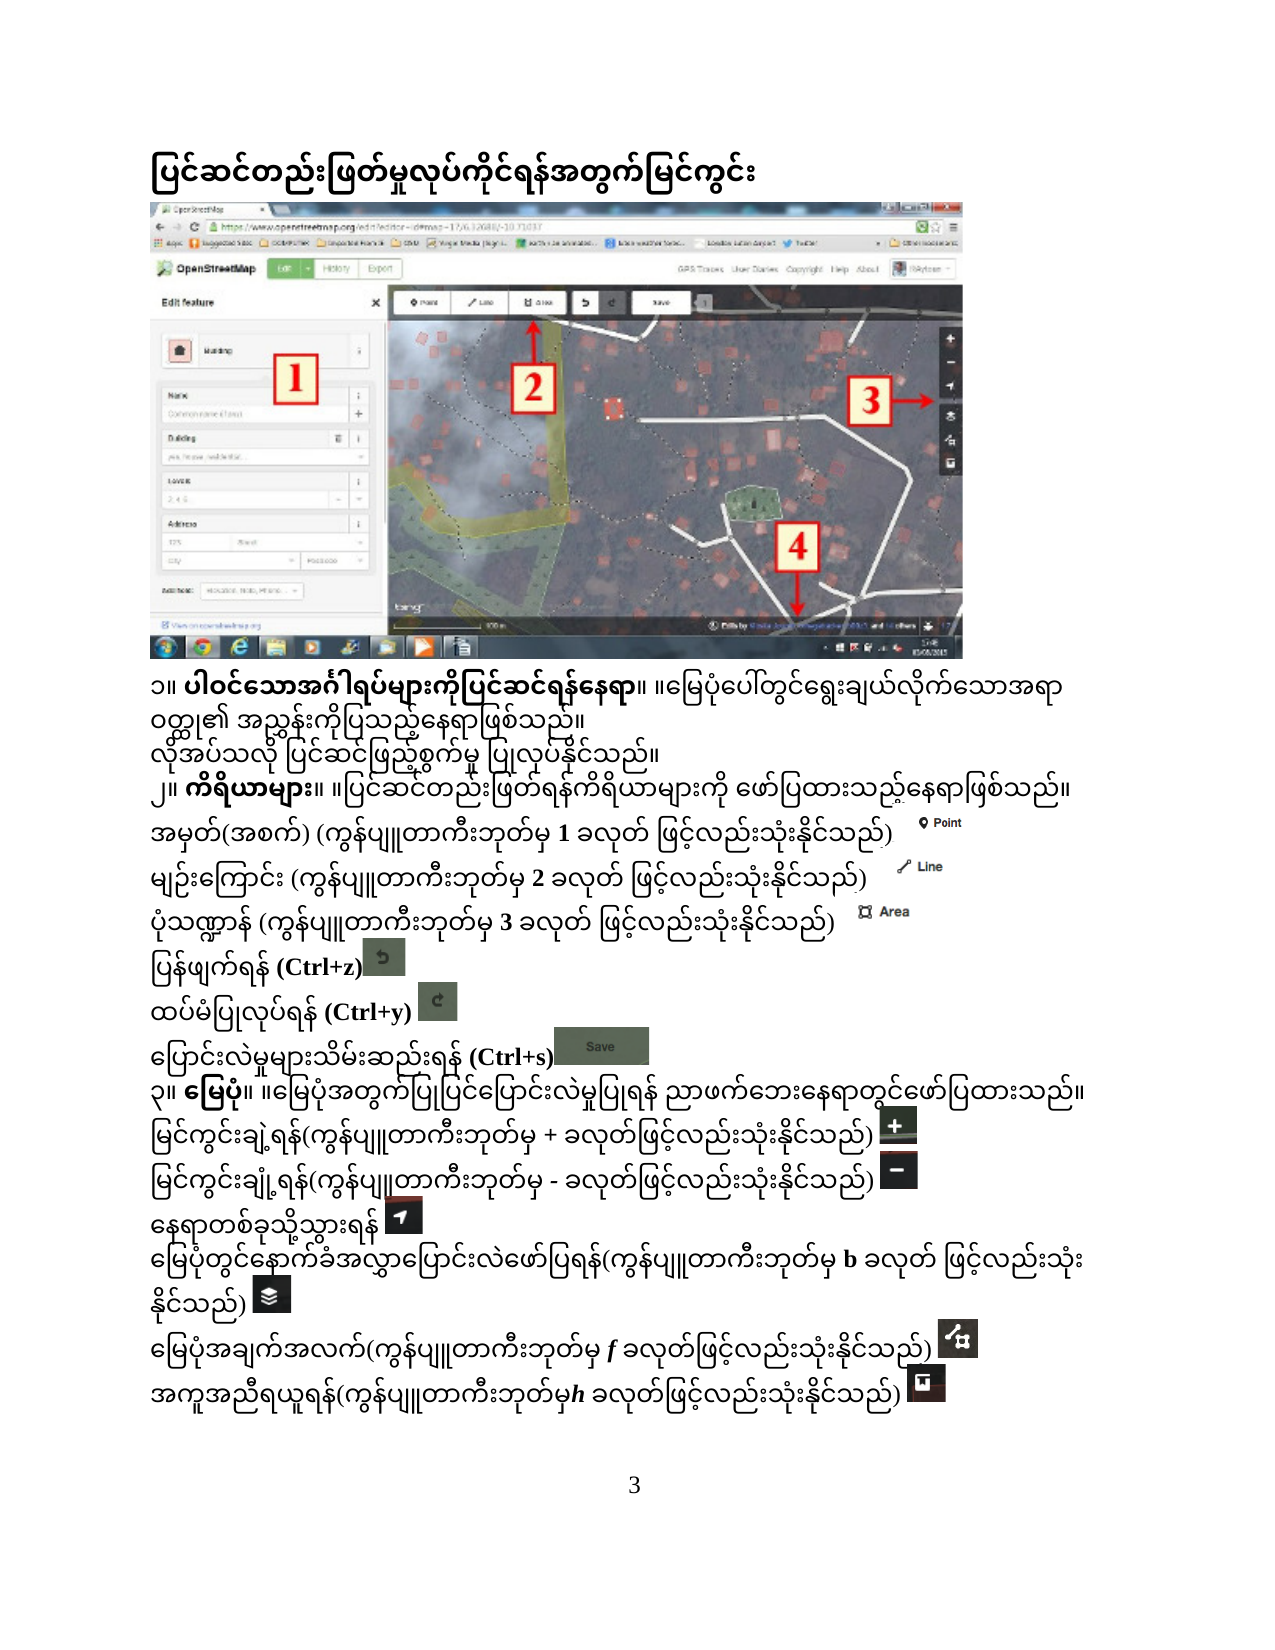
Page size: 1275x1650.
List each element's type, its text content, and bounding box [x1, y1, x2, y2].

picture [880, 1151, 918, 1189]
picture [362, 938, 406, 976]
picture [252, 1275, 292, 1313]
picture [872, 848, 964, 886]
picture [385, 1196, 423, 1234]
picture [418, 982, 458, 1021]
picture [150, 202, 963, 659]
picture [834, 893, 931, 931]
picture [554, 1027, 650, 1065]
subtitle ပြင်ဆင်တည်းဖြတ်မှုလုပ်ကိုင်ရန်အတွက်မြင်ကွင်း [150, 150, 1125, 190]
picture [879, 1106, 917, 1144]
picture [892, 803, 979, 842]
picture [937, 1319, 978, 1358]
picture [907, 1364, 946, 1402]
text ၁။ ပါဝင်သောအင်္ဂါရပ်များကိုပြင်ဆင်ရန်နေရာ။ ။မြေပုံပေါ်တွင်ရွေးချယ်လိုက်သောအရာဝတ္ထု၏ အညွှန်းကိုပြသည့်နေရာဖြစ်သည်။ လိုအပ်သလို ပြင်ဆင်ဖြည့်စွက်မှု ပြုလုပ်နိုင်သည်။ ၂။ ကိရိယာများ။ ။ပြင်ဆင်တည်းဖြတ်ရန်ကိရိယာများကို ဖော်ပြထားသည့်နေရာဖြစ်သည်။ အမှတ်(အစက်) (ကွန်ပျူတာကီးဘုတ်မှ 1 ခလုတ် ဖြင့်လည်းသုံးနိုင်သည်) မျဉ်းကြောင်း (ကွန်ပျူတာကီးဘုတ်မှ 2 ခလုတ် ဖြင့်လည်းသုံးနိုင်သည်) ပုံသဏ္ဍာန် (ကွန်ပျူတာကီးဘုတ်မှ 3 ခလုတ် ဖြင့်လည်းသုံးနိုင်သည်) ပြန်ဖျက်ရန် (Ctrl+z) ထပ်မံပြုလုပ်ရန် (Ctrl+y) ပြောင်းလဲမှုများသိမ်းဆည်းရန် (Ctrl+s) ၃။ မြေပုံ။ ။မြေပုံအတွက်ပြုပြင်ပြောင်းလဲမှုပြုရန် ညာဖက်ဘေးနေရာတွင်ဖော်ပြထားသည်။ မြင်ကွင်းချဲ့ရန်(ကွန်ပျူတာကီးဘုတ်မှ + ခလုတ်ဖြင့်လည်းသုံးနိုင်သည်) မြင်ကွင်းချုံ့ရန်(ကွန်ပျူတာကီးဘုတ်မှ - ခလုတ်ဖြင့်လည်းသုံးနိုင်သည်) နေရာတစ်ခုသို့သွားရန် မြေပုံတွင်နောက်ခံအလွှာပြောင်းလဲဖော်ပြရန်(ကွန်ပျူတာကီးဘုတ်မှ b ခလုတ် ဖြင့်လည်းသုံးနိုင်သည်) မြေပုံအချက်အလက်(ကွန်ပျူတာကီးဘုတ်မှ f ခလုတ်ဖြင့်လည်းသုံးနိုင်သည်) အကူအညီရယူရန်(ကွန်ပျူတာကီးဘုတ်မှh ခလုတ်ဖြင့်လည်းသုံးနိုင်သည်) [150, 667, 1125, 1409]
